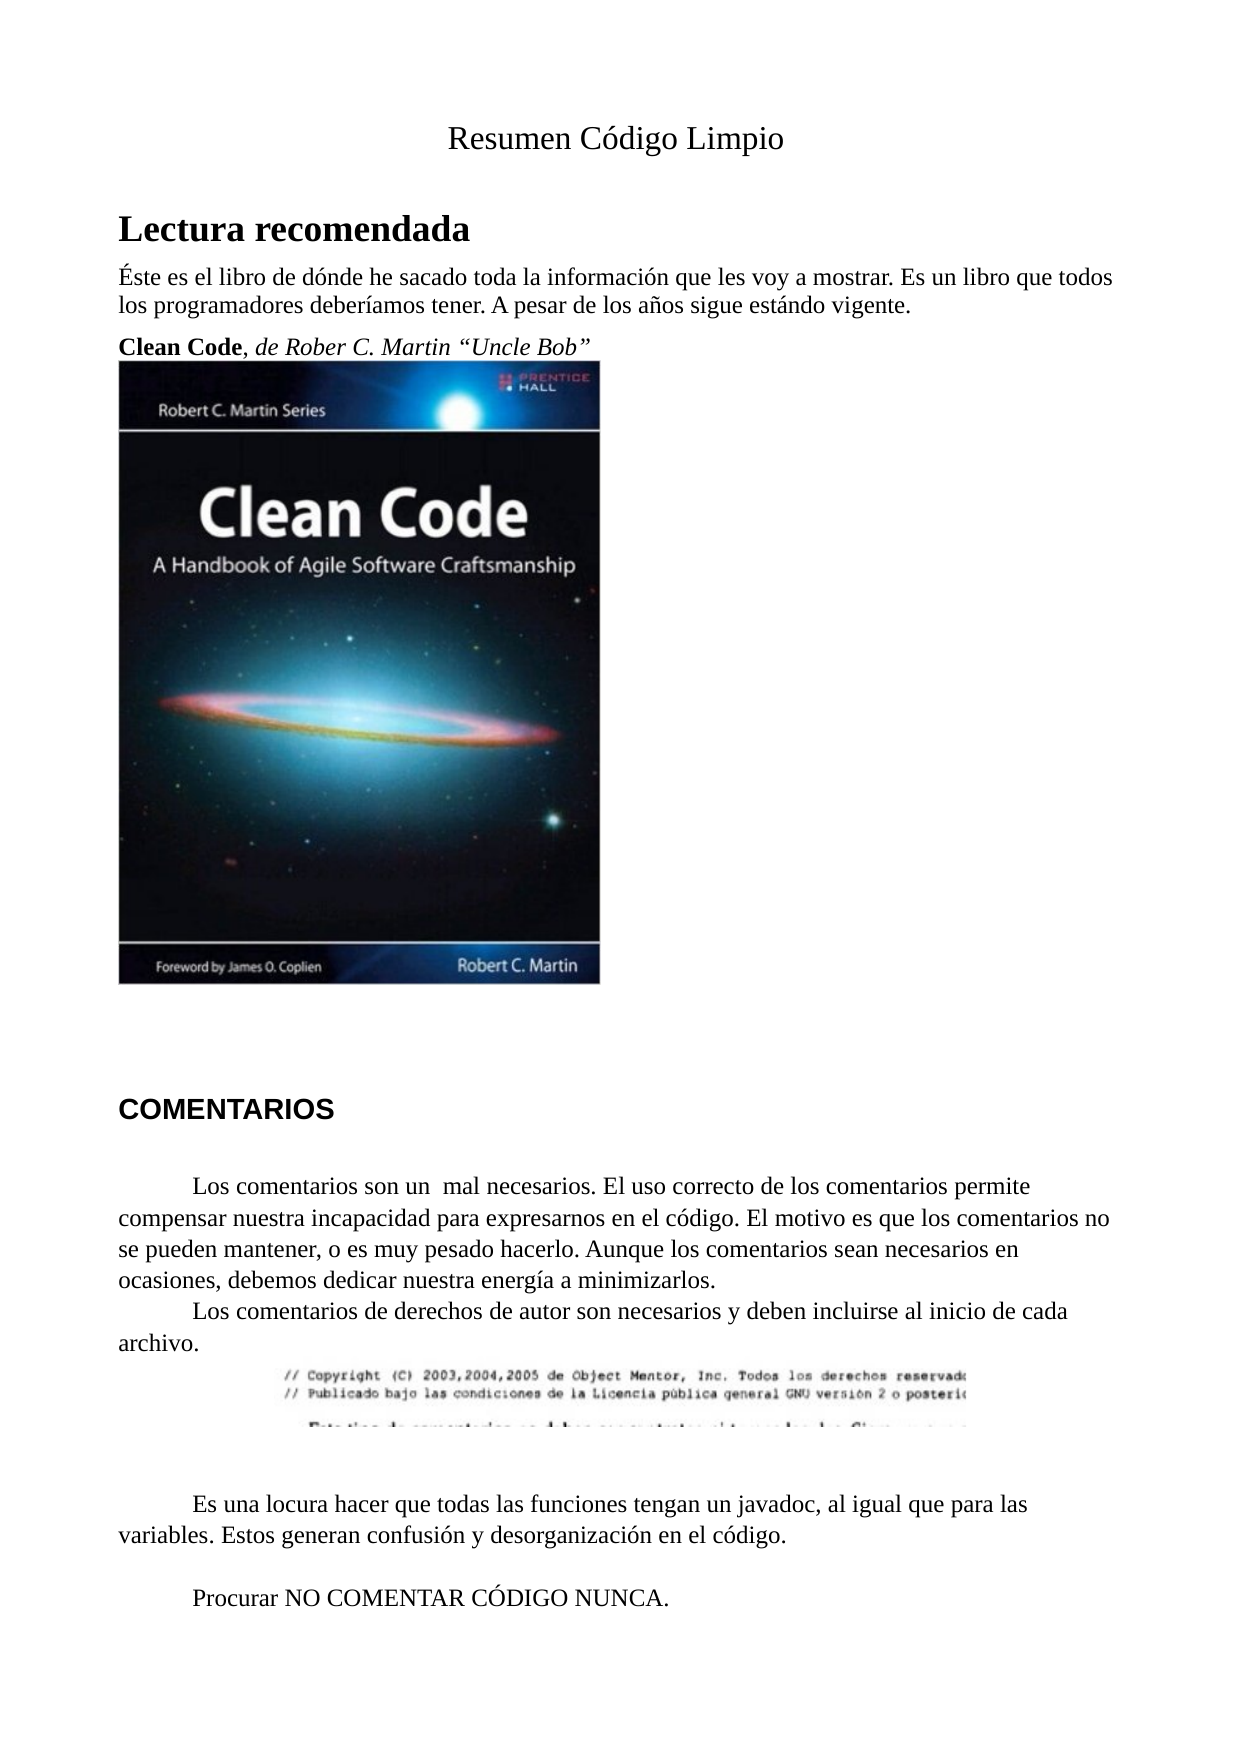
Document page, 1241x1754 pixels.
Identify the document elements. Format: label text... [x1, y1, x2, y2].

subtitle Lectura recomendada [118, 206, 1122, 249]
text Es una locura hacer que todas las funciones tengan un javadoc, al igual que para las variables. Estos generan confusión y desorganización en el código. [118, 1487, 1122, 1549]
picture [118, 360, 601, 985]
text Éste es el libro de dónde he sacado toda la información que les voy a mostrar. Es un libro que todos los programadores deberíamos tener. A pesar de los años sigue estándo vigente. [118, 262, 1122, 319]
text Clean Code, de Rober C. Martin “Uncle Bob” [118, 332, 1122, 984]
text Los comentarios de derechos de autor son necesarios y deben incluirse al inicio de cada archivo. [118, 1294, 1122, 1356]
subtitle COMENTARIOS [118, 1092, 1122, 1125]
text Resumen Código Limpio [118, 118, 1122, 156]
text Los comentarios son un mal necesarios. El uso correcto de los comentarios permite compensar nuestra incapacidad para expresarnos en el código. El motivo es que los comentarios no se pueden mantener, o es muy pesado hacerlo. Aunque los comentarios sean necesarios en ocasiones, debemos dedicar nuestra energía a minimizarlos. [118, 1169, 1122, 1294]
text Procurar NO COMENTAR CÓDIGO NUNCA. [118, 1581, 1122, 1612]
picture [274, 1356, 967, 1427]
